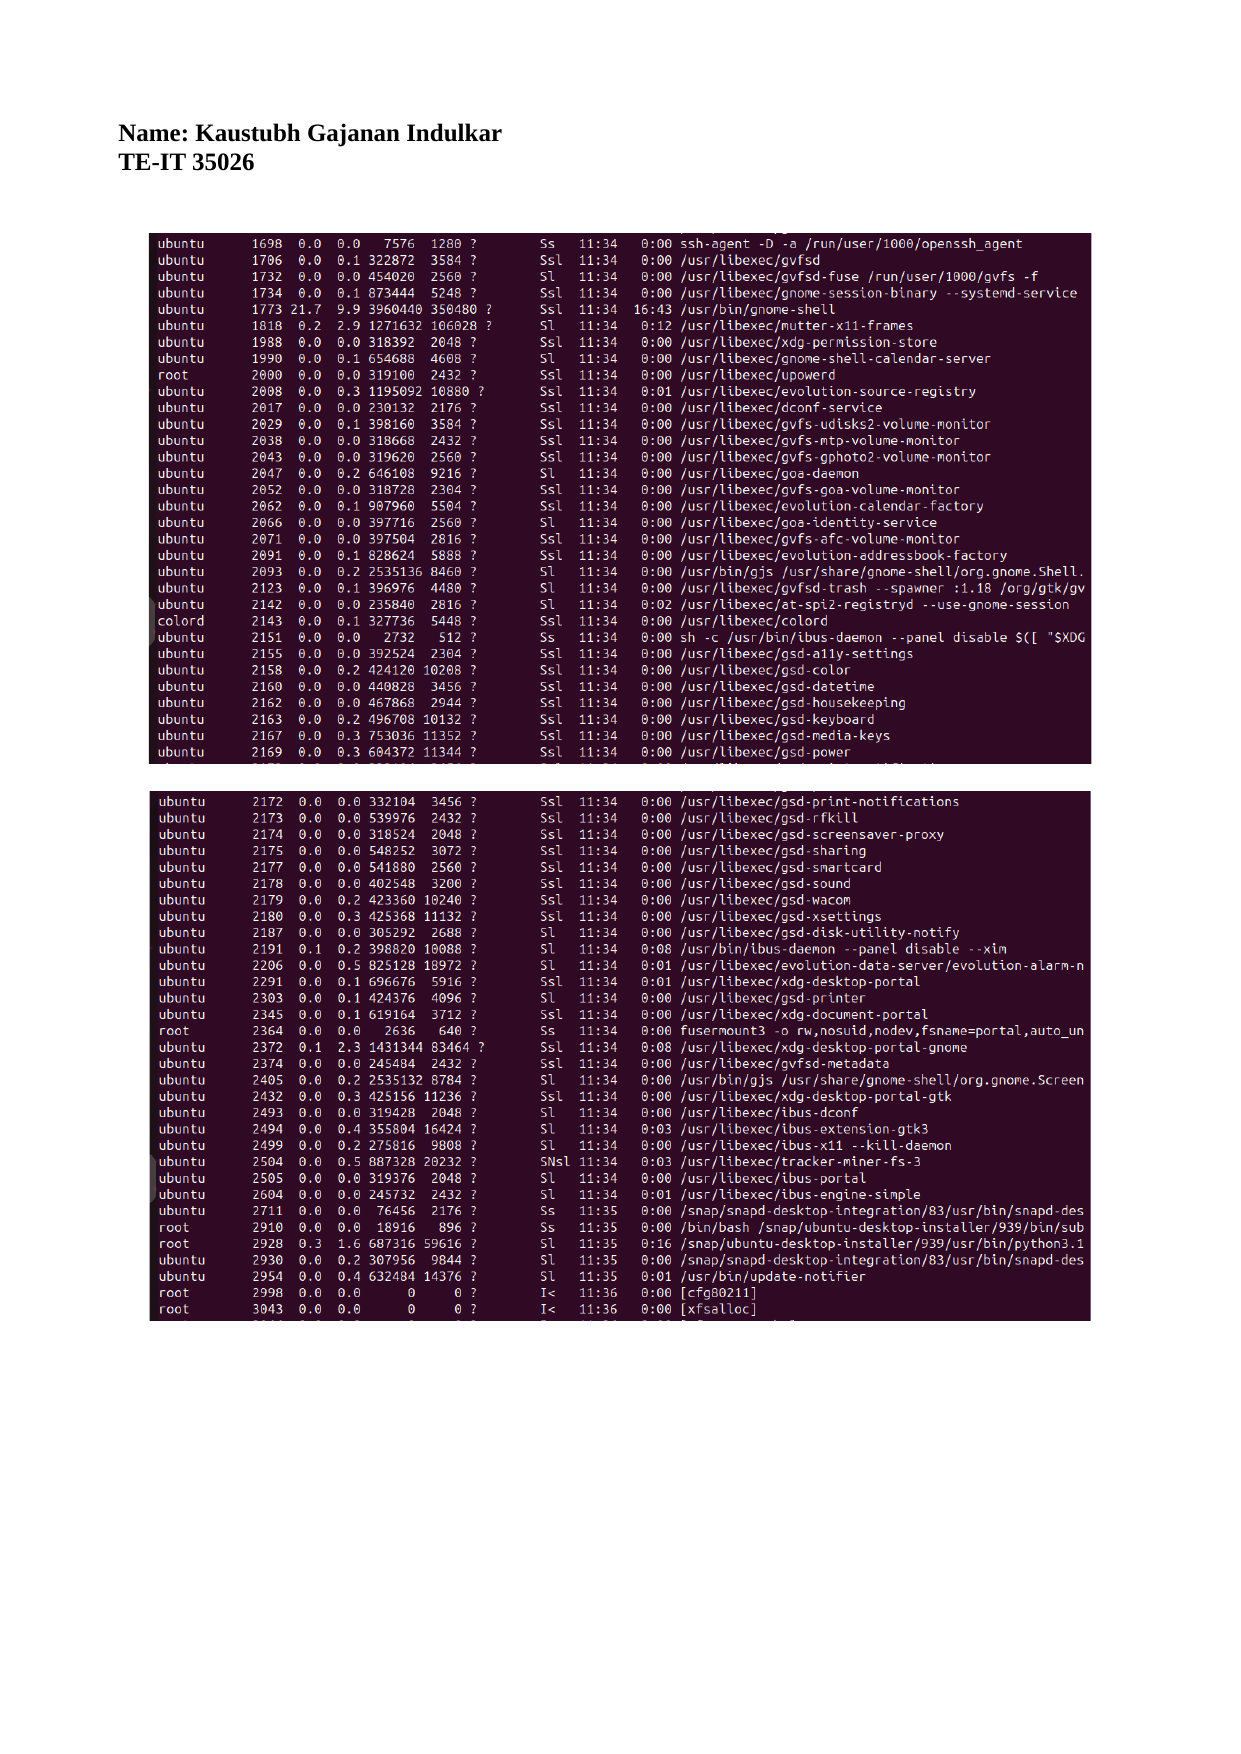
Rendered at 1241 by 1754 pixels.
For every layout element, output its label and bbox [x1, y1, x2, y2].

picture [148, 233, 1092, 764]
picture [149, 791, 1091, 1321]
